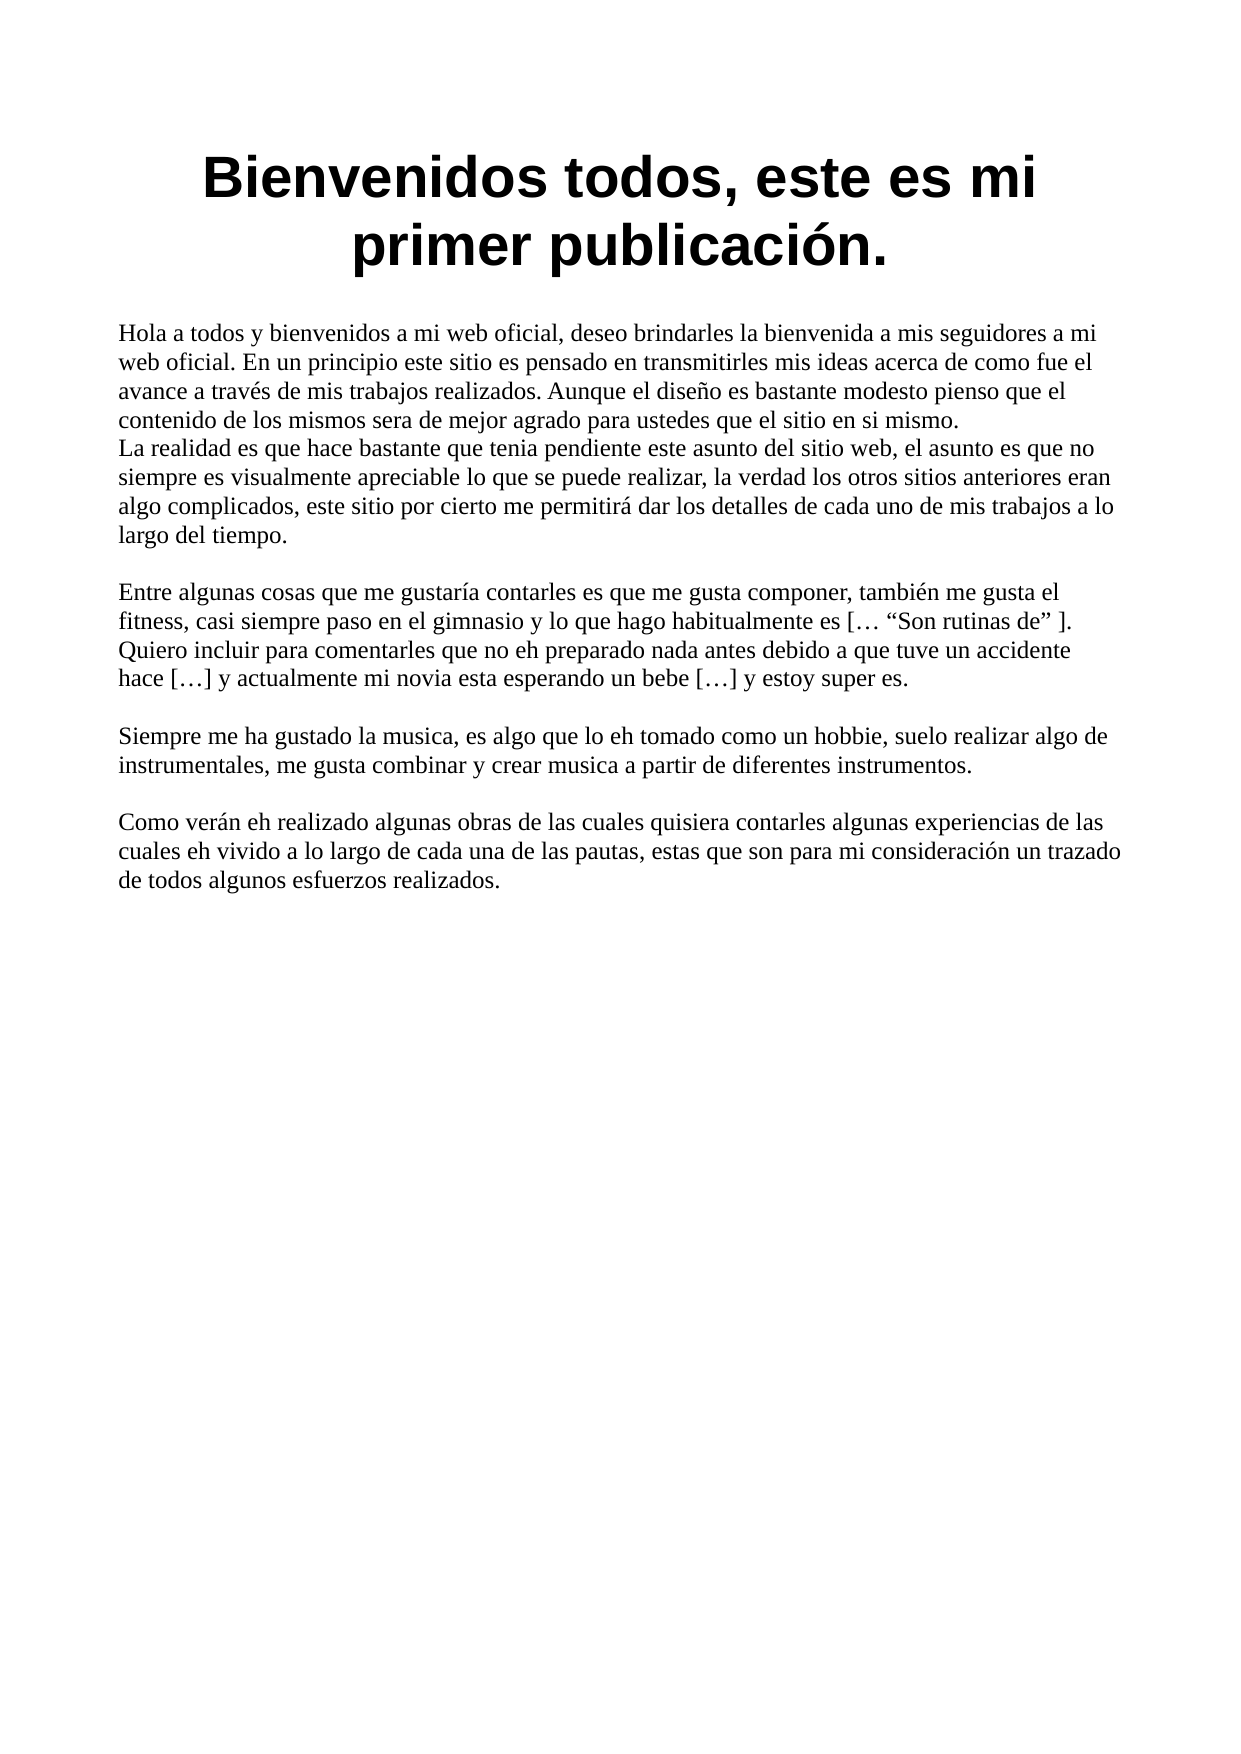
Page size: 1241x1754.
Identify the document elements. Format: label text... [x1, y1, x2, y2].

text Entre algunas cosas que me gustaría contarles es que me gusta componer, también me gusta el fitness, casi siempre paso en el gimnasio y lo que hago habitualmente es [… “Son rutinas de” ]. [118, 577, 1122, 635]
text Quiero incluir para comentarles que no eh preparado nada antes debido a que tuve un accidente hace […] y actualmente mi novia esta esperando un bebe […] y estoy super es. [118, 635, 1122, 692]
text Hola a todos y bienvenidos a mi web oficial, deseo brindarles la bienvenida a mis seguidores a mi web oficial. En un principio este sitio es pensado en transmitirles mis ideas acerca de como fue el avance a través de mis trabajos realizados. Aunque el diseño es bastante modesto pienso que el contenido de los mismos sera de mejor agrado para ustedes que el sitio en si mismo. [118, 318, 1122, 433]
title Bienvenidos todos, este es mi primer publicación. [118, 143, 1122, 277]
text La realidad es que hace bastante que tenia pendiente este asunto del sitio web, el asunto es que no siempre es visualmente apreciable lo que se puede realizar, la verdad los otros sitios anteriores eran algo complicados, este sitio por cierto me permitirá dar los detalles de cada uno de mis trabajos a lo largo del tiempo. [118, 433, 1122, 548]
text Siempre me ha gustado la musica, es algo que lo eh tomado como un hobbie, suelo realizar algo de instrumentales, me gusta combinar y crear musica a partir de diferentes instrumentos. [118, 721, 1122, 778]
text Como verán eh realizado algunas obras de las cuales quisiera contarles algunas experiencias de las cuales eh vivido a lo largo de cada una de las pautas, estas que son para mi consideración un trazado de todos algunos esfuerzos realizados. [118, 807, 1122, 893]
